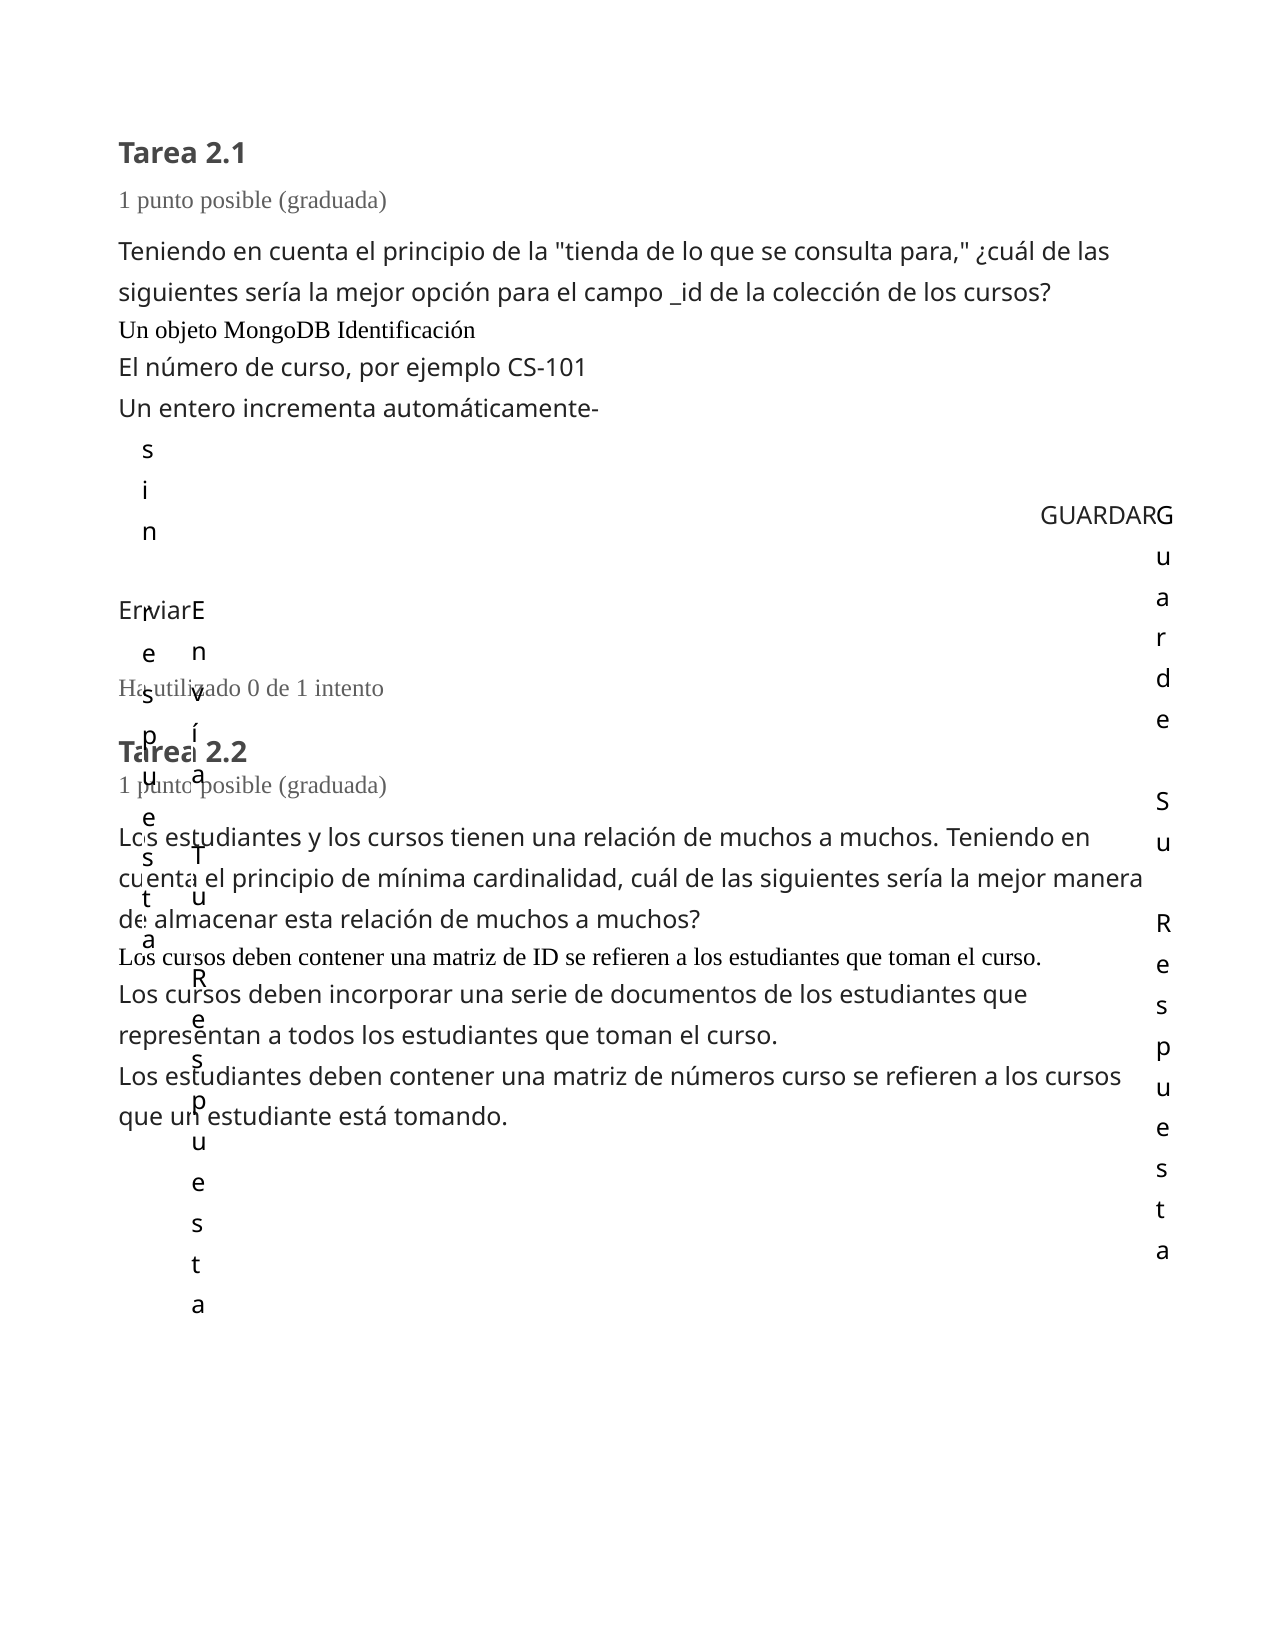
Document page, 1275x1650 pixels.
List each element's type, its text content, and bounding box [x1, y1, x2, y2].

text Los cursos deben incorporar una serie de documentos de los estudiantes que representan a todos los estudiantes que toman el curso. [118, 977, 191, 1051]
subtitle Tarea 2.1 [118, 133, 1157, 172]
subtitle Tarea 2.2 [193, 731, 1156, 771]
text [118, 497, 142, 532]
subtitle Tarea 2.2 [144, 731, 191, 771]
text Un objeto MongoDB Identificación [118, 316, 1157, 344]
text 1 punto posible (graduada) [144, 771, 191, 799]
text 1 punto posible (graduada) [193, 771, 1156, 799]
text El número de curso, por ejemplo CS-101 [118, 350, 1157, 384]
text Los estudiantes y los cursos tienen una relación de muchos a muchos. Teniendo en cuenta el principio de mínima cardinalidad, cuál de las siguientes sería la mejor manera de almacenar esta relación de muchos a muchos? [144, 819, 191, 935]
text Enviar [118, 593, 142, 627]
text Los cursos deben contener una matriz de ID se refieren a los estudiantes que toman el curso. [193, 942, 1156, 971]
text Los estudiantes deben contener una matriz de números curso se refieren a los cursos que un estudiante está tomando. [118, 1058, 191, 1133]
text Teniendo en cuenta el principio de la "tienda de lo que se consulta para," ¿cuál de las siguientes sería la mejor opción para el campo _id de la colección de los cursos? [118, 234, 1157, 309]
subtitle Tarea 2.2 [118, 731, 142, 771]
text 1 punto posible (graduada) [118, 771, 142, 799]
text GUARDAR [144, 497, 1156, 532]
text Los cursos deben contener una matriz de ID se refieren a los estudiantes que toman el curso. [118, 942, 191, 971]
text Ha utilizado 0 de 1 intento [144, 673, 191, 702]
text Los estudiantes deben contener una matriz de números curso se refieren a los cursos que un estudiante está tomando. [193, 1058, 1156, 1133]
text Enviar [193, 593, 1156, 627]
text Ha utilizado 0 de 1 intento [193, 673, 1156, 702]
text 1 punto posible (graduada) [118, 185, 1157, 214]
text Los cursos deben incorporar una serie de documentos de los estudiantes que representan a todos los estudiantes que toman el curso. [193, 977, 1156, 1051]
text Enviar [144, 593, 191, 627]
text Los estudiantes y los cursos tienen una relación de muchos a muchos. Teniendo en cuenta el principio de mínima cardinalidad, cuál de las siguientes sería la mejor manera de almacenar esta relación de muchos a muchos? [193, 819, 1156, 935]
text Ha utilizado 0 de 1 intento [118, 673, 142, 702]
text Un entero incrementa automáticamente- [118, 391, 1157, 425]
